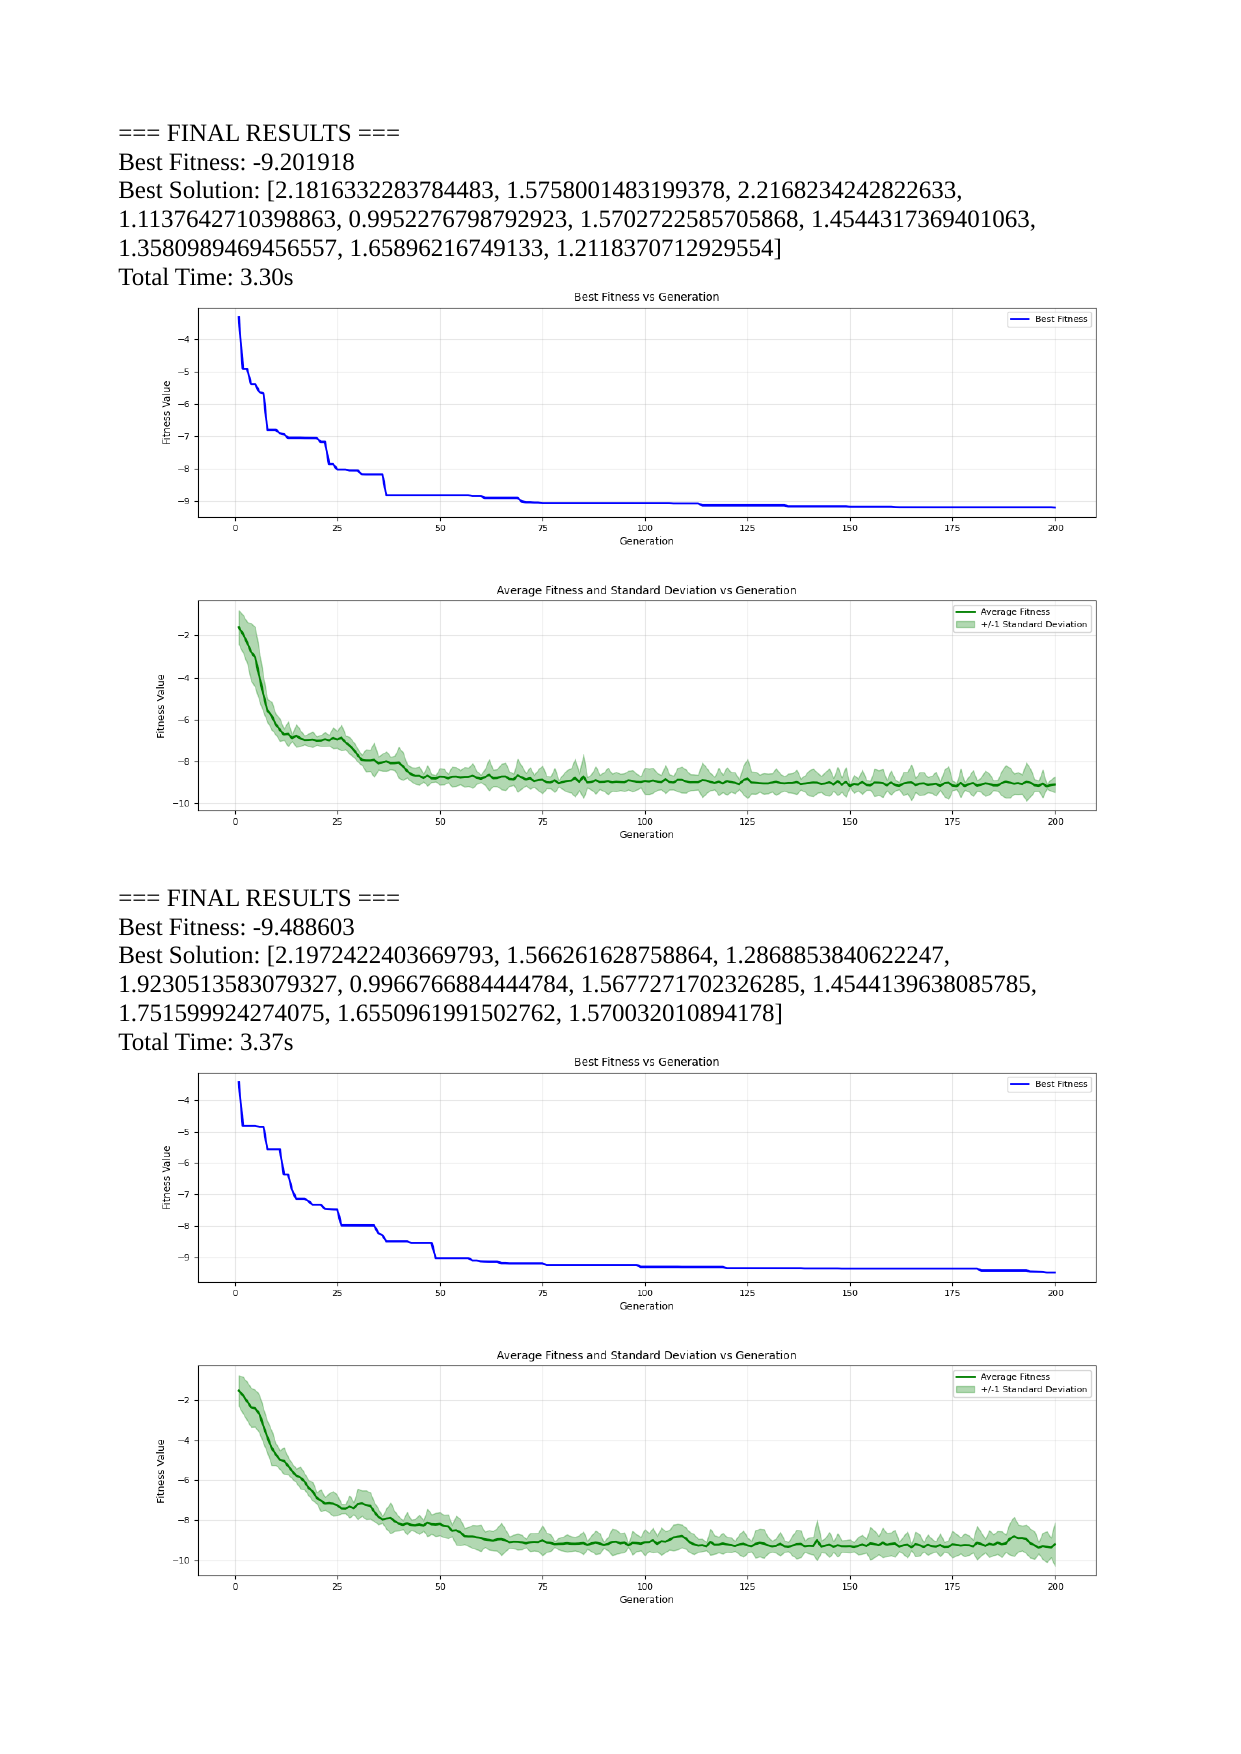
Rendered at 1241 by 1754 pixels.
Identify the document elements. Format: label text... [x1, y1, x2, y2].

text Total Time: 3.37s [118, 1027, 1122, 1055]
picture [118, 290, 1123, 855]
text Total Time: 3.30s [118, 262, 1122, 290]
text === FINAL RESULTS === [118, 118, 1122, 147]
text Best Fitness: -9.488603 [118, 912, 1122, 941]
text Best Solution: [2.1972422403669793, 1.566261628758864, 1.2868853840622247, 1.9230513583079327, 0.9966766884444784, 1.5677271702326285, 1.4544139638085785, 1.751599924274075, 1.6550961991502762, 1.570032010894178] [118, 941, 1122, 1027]
text Best Solution: [2.1816332283784483, 1.5758001483199378, 2.2168234242822633, 1.1137642710398863, 0.9952276798792923, 1.5702722585705868, 1.4544317369401063, 1.3580989469456557, 1.65896216749133, 1.2118370712929554] [118, 176, 1122, 262]
picture [118, 1055, 1123, 1620]
text === FINAL RESULTS === [118, 883, 1122, 912]
text Best Fitness: -9.201918 [118, 147, 1122, 176]
